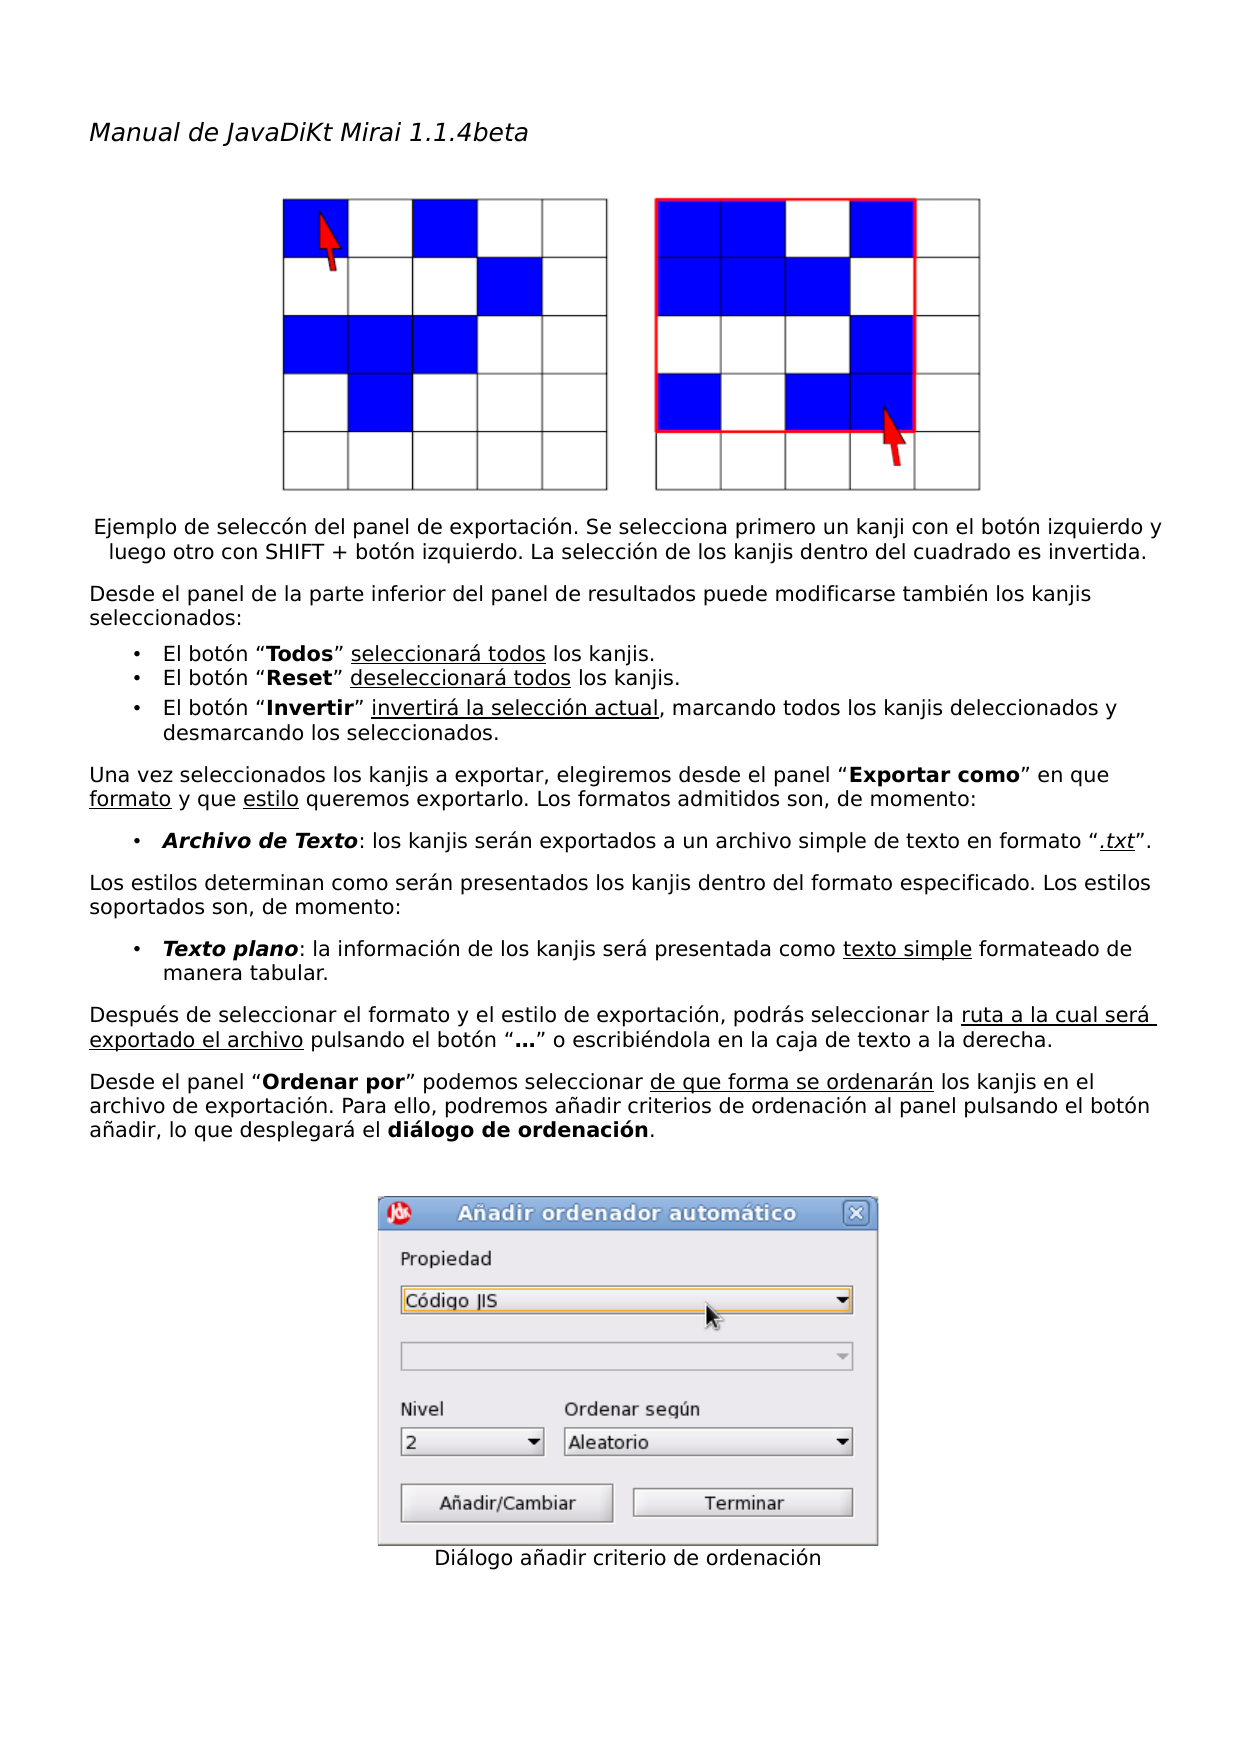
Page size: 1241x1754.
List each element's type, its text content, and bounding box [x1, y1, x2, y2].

picture [250, 176, 1007, 516]
list El botón “Todos” seleccionará todos los kanjis. [133, 642, 1167, 666]
text Diálogo añadir criterio de ordenación [89, 1202, 1167, 1570]
text Después de seleccionar el formato y el estilo de exportación, podrás seleccionar la ruta a la cual será exportado el archivo pulsando el botón “…” o escribiéndola en la caja de texto a la derecha. [89, 1003, 1167, 1052]
text Desde el panel de la parte inferior del panel de resultados puede modificarse también los kanjis seleccionados: [89, 582, 1167, 630]
list El botón “Reset” deseleccionará todos los kanjis. [133, 666, 1167, 691]
text Ejemplo de seleccón del panel de exportación. Se selecciona primero un kanji con el botón izquierdo y luego otro con SHIFT + botón izquierdo. La selección de los kanjis dentro del cuadrado es invertida. [89, 177, 1167, 564]
list Archivo de Texto: los kanjis serán exportados a un archivo simple de texto en formato “.txt”. [133, 829, 1167, 853]
text Desde el panel “Ordenar por” podemos seleccionar de que forma se ordenarán los kanjis en el archivo de exportación. Para ello, podremos añadir criterios de ordenación al panel pulsando el botón añadir, lo que desplegará el diálogo de ordenación. [89, 1070, 1167, 1142]
picture [377, 1196, 879, 1546]
list El botón “Invertir” invertirá la selección actual, marcando todos los kanjis deleccionados y desmarcando los seleccionados. [133, 696, 1167, 745]
text Una vez seleccionados los kanjis a exportar, elegiremos desde el panel “Exportar como” en que formato y que estilo queremos exportarlo. Los formatos admitidos son, de momento: [89, 763, 1167, 811]
text Los estilos determinan como serán presentados los kanjis dentro del formato especificado. Los estilos soportados son, de momento: [89, 871, 1167, 919]
list Texto plano: la información de los kanjis será presentada como texto simple formateado de manera tabular. [133, 937, 1167, 986]
